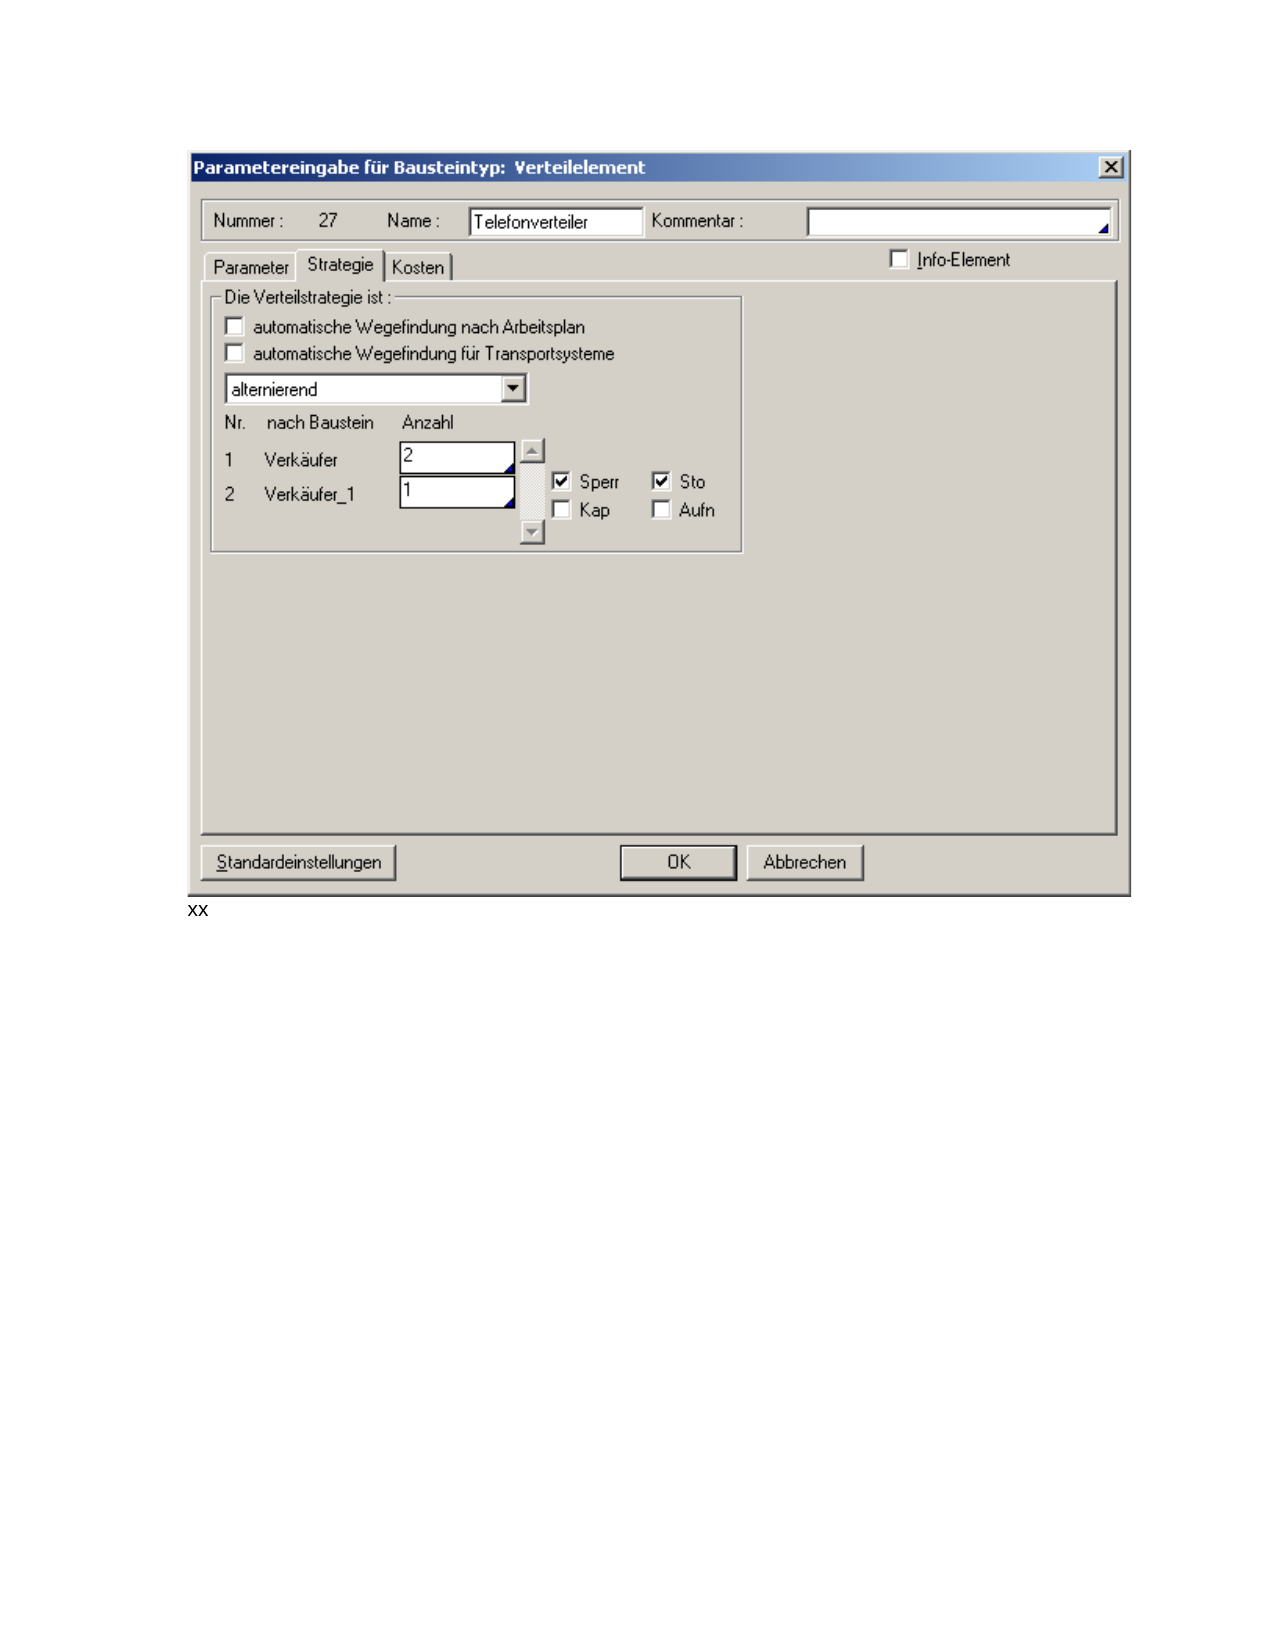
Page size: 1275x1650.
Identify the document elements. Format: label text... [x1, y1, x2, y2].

text xx [187, 897, 1087, 921]
